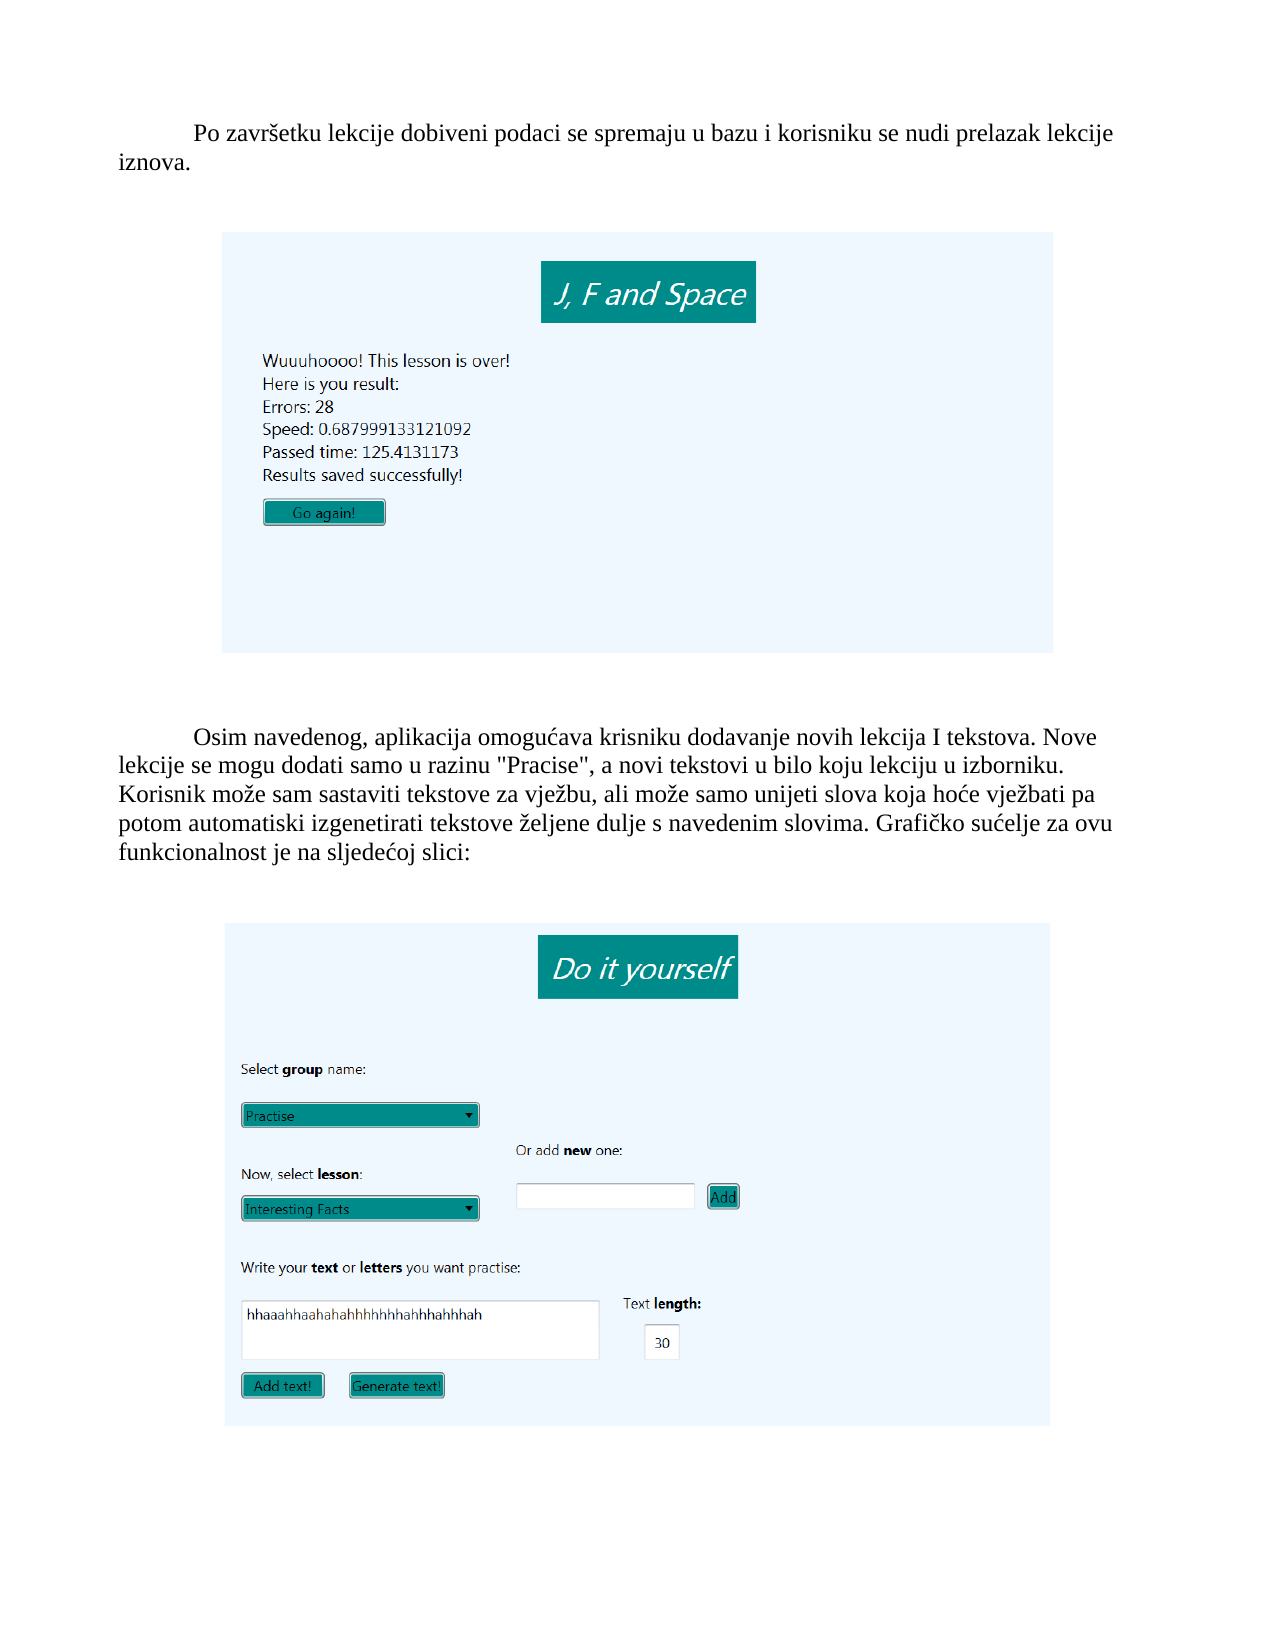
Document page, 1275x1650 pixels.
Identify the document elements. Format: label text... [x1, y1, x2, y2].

picture [224, 923, 1051, 1426]
picture [221, 232, 1054, 653]
text Osim navedenog, aplikacija omogućava krisniku dodavanje novih lekcija I tekstova. Nove lekcije se mogu dodati samo u razinu "Pracise", a novi tekstovi u bilo koju lekciju u izborniku. Korisnik može sam sastaviti tekstove za vježbu, ali može samo unijeti slova koja hoće vježbati pa potom automatiski izgenetirati tekstove željene dulje s navedenim slovima. Grafičko sućelje za ovu funkcionalnost je na sljedećoj slici: [118, 722, 1157, 866]
text Po završetku lekcije dobiveni podaci se spremaju u bazu i korisniku se nudi prelazak lekcije iznova. [118, 118, 1157, 176]
